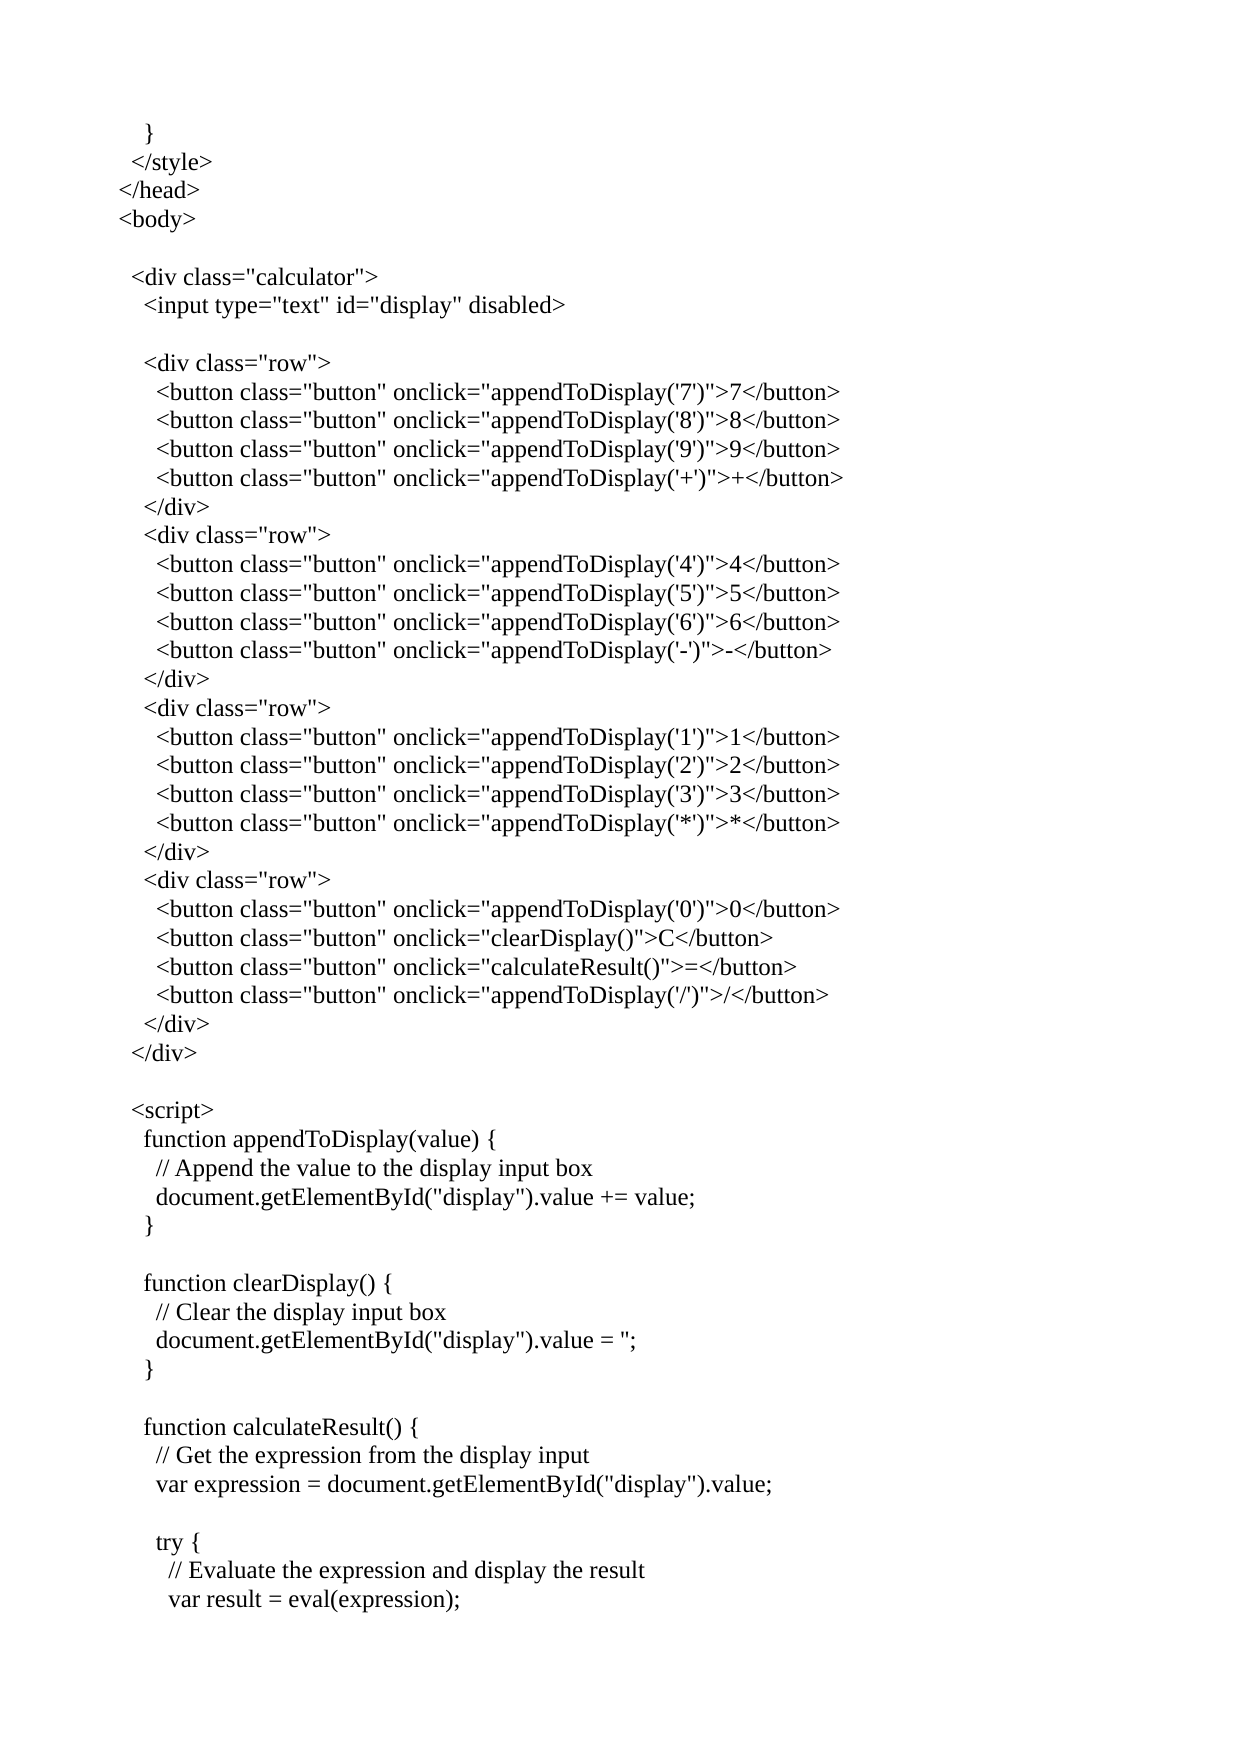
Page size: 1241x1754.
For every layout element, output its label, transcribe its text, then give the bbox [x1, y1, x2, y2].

text function appendToDisplay(value) { [118, 1124, 1122, 1153]
text <div class="row"> [118, 521, 1122, 549]
text <button class="button" onclick="appendToDisplay('+')">+</button> [118, 463, 1122, 492]
text // Evaluate the expression and display the result [118, 1556, 1122, 1584]
text <button class="button" onclick="appendToDisplay('6')">6</button> [118, 607, 1122, 636]
text try { [118, 1527, 1122, 1556]
text <div class="row"> [118, 693, 1122, 722]
text // Append the value to the display input box [118, 1153, 1122, 1182]
text } [118, 1354, 1122, 1383]
text var expression = document.getElementById("display").value; [118, 1469, 1122, 1498]
text <button class="button" onclick="appendToDisplay('0')">0</button> [118, 894, 1122, 923]
text <button class="button" onclick="appendToDisplay('5')">5</button> [118, 578, 1122, 607]
text <button class="button" onclick="appendToDisplay('9')">9</button> [118, 434, 1122, 463]
text </div> [118, 664, 1122, 693]
text </style> [118, 147, 1122, 176]
text <button class="button" onclick="appendToDisplay('1')">1</button> [118, 722, 1122, 751]
text <button class="button" onclick="appendToDisplay('2')">2</button> [118, 751, 1122, 779]
text </div> [118, 492, 1122, 521]
text <body> [118, 204, 1122, 233]
text <div class="calculator"> [118, 262, 1122, 291]
text <button class="button" onclick="appendToDisplay('-')">-</button> [118, 636, 1122, 664]
text <button class="button" onclick="appendToDisplay('7')">7</button> [118, 377, 1122, 406]
text document.getElementById("display").value = ''; [118, 1326, 1122, 1354]
text <button class="button" onclick="calculateResult()">=</button> [118, 952, 1122, 981]
text <button class="button" onclick="appendToDisplay('/')">/</button> [118, 981, 1122, 1009]
text } [118, 118, 1122, 147]
text // Clear the display input box [118, 1297, 1122, 1326]
text function clearDisplay() { [118, 1268, 1122, 1297]
text function calculateResult() { [118, 1412, 1122, 1441]
text // Get the expression from the display input [118, 1441, 1122, 1469]
text <input type="text" id="display" disabled> [118, 291, 1122, 319]
text <button class="button" onclick="appendToDisplay('4')">4</button> [118, 549, 1122, 578]
text <script> [118, 1096, 1122, 1124]
text <button class="button" onclick="appendToDisplay('3')">3</button> [118, 779, 1122, 808]
text } [118, 1211, 1122, 1239]
text <div class="row"> [118, 866, 1122, 894]
text </div> [118, 1009, 1122, 1038]
text <button class="button" onclick="appendToDisplay('*')">*</button> [118, 808, 1122, 837]
text </head> [118, 176, 1122, 204]
text </div> [118, 837, 1122, 866]
text <button class="button" onclick="clearDisplay()">C</button> [118, 923, 1122, 952]
text </div> [118, 1038, 1122, 1067]
text var result = eval(expression); [118, 1584, 1122, 1613]
text <div class="row"> [118, 348, 1122, 377]
text <button class="button" onclick="appendToDisplay('8')">8</button> [118, 406, 1122, 434]
text document.getElementById("display").value += value; [118, 1182, 1122, 1211]
